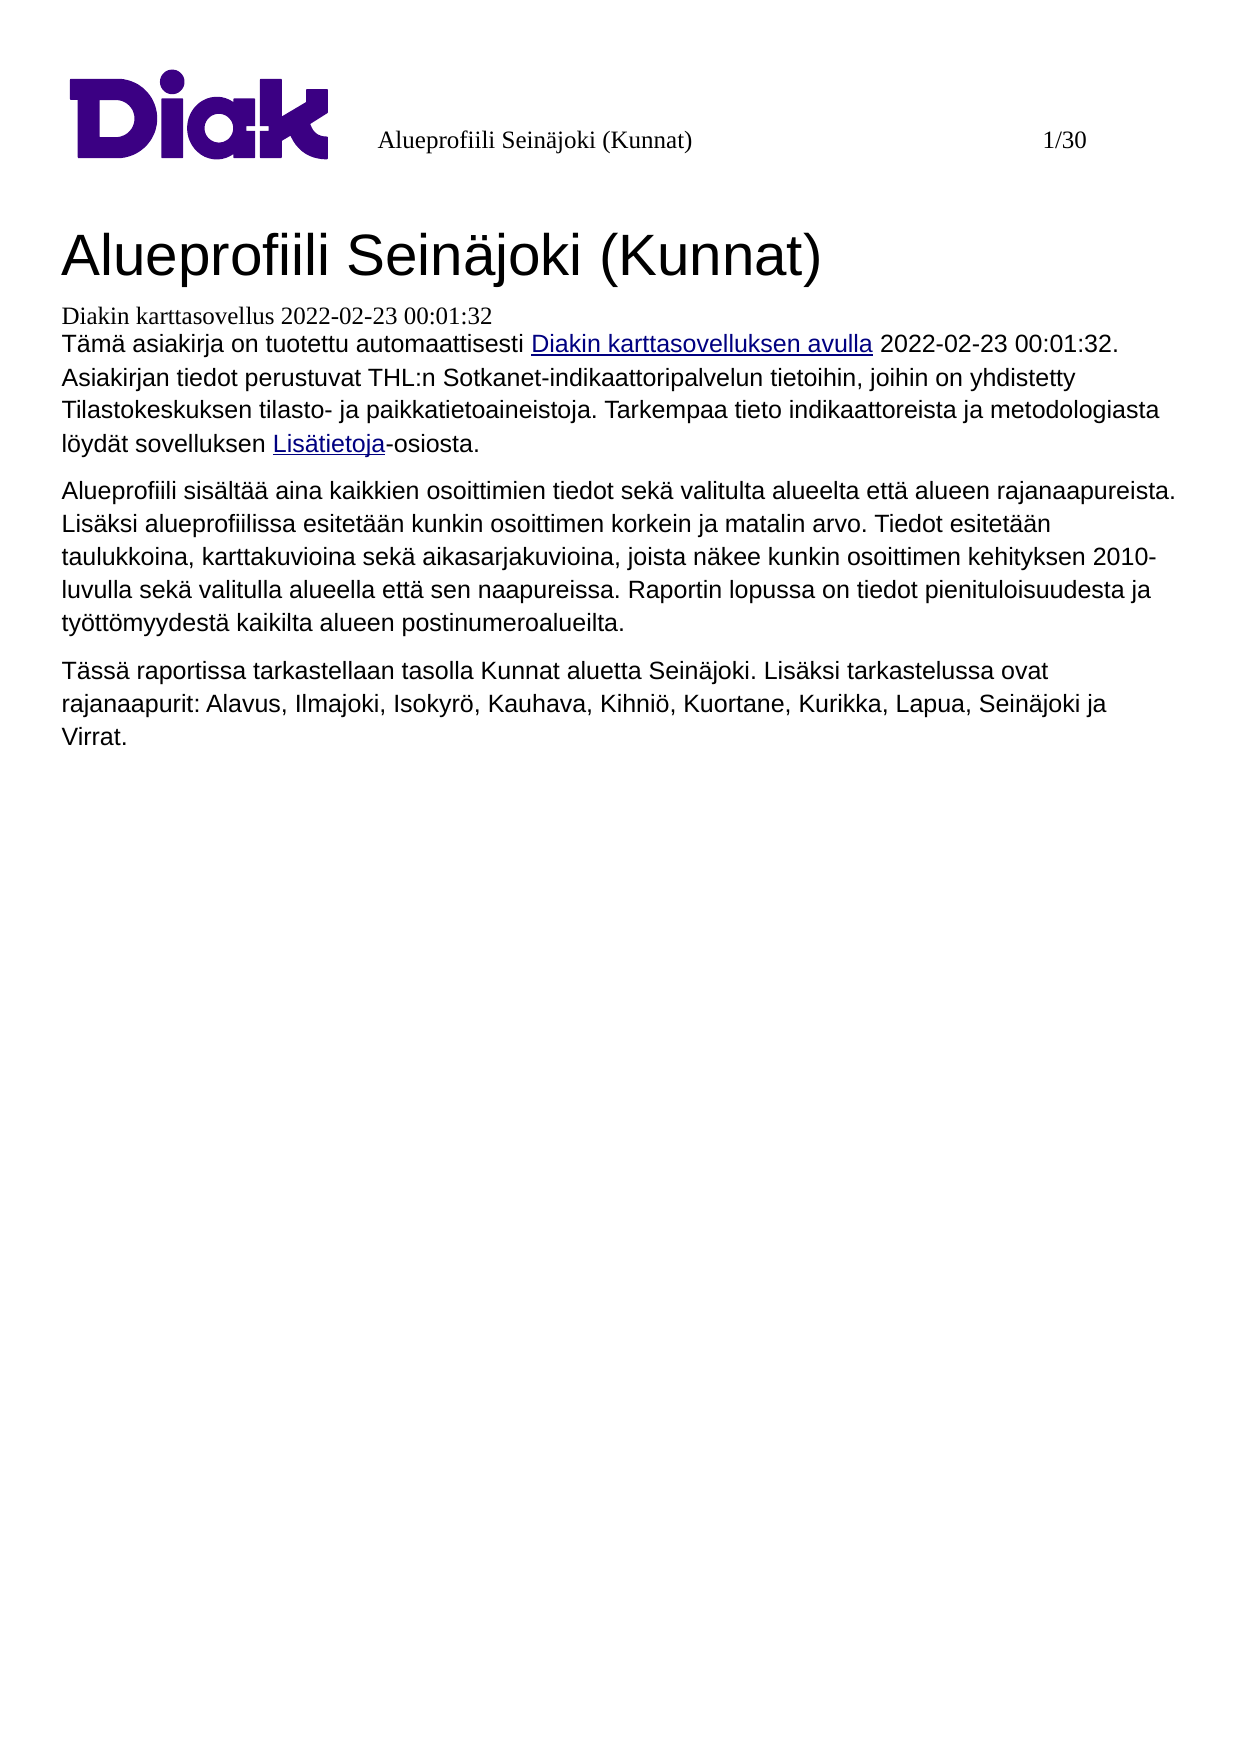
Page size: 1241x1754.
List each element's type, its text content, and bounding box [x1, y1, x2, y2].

text Diakin karttasovellus 2022-02-23 00:01:32 [61, 301, 1179, 329]
text Alueprofiili sisältää aina kaikkien osoittimien tiedot sekä valitulta alueelta että alueen rajanaapureista. Lisäksi alueprofiilissa esitetään kunkin osoittimen korkein ja matalin arvo. Tiedot esitetään taulukkoina, karttakuvioina sekä aikasarjakuvioina, joista näkee kunkin osoittimen kehityksen 2010-luvulla sekä valitulla alueella että sen naapureissa. Raportin lopussa on tiedot pienituloisuudesta ja työttömyydestä kaikilta alueen postinumeroalueilta. [61, 476, 1179, 637]
title Alueprofiili Seinäjoki (Kunnat) [61, 221, 1179, 288]
text Tämä asiakirja on tuotettu automaattisesti Diakin karttasovelluksen avulla 2022-02-23 00:01:32. Asiakirjan tiedot perustuvat THL:n Sotkanet-indikaattoripalvelun tietoihin, joihin on yhdistetty Tilastokeskuksen tilasto- ja paikkatietoaineistoja. Tarkempaa tieto indikaattoreista ja metodologiasta löydät sovelluksen Lisätietoja-osiosta. [61, 329, 1179, 457]
text Tässä raportissa tarkastellaan tasolla Kunnat aluetta Seinäjoki. Lisäksi tarkastelussa ovat rajanaapurit: Alavus, Ilmajoki, Isokyrö, Kauhava, Kihniö, Kuortane, Kurikka, Lapua, Seinäjoki ja Virrat. [61, 656, 1179, 751]
